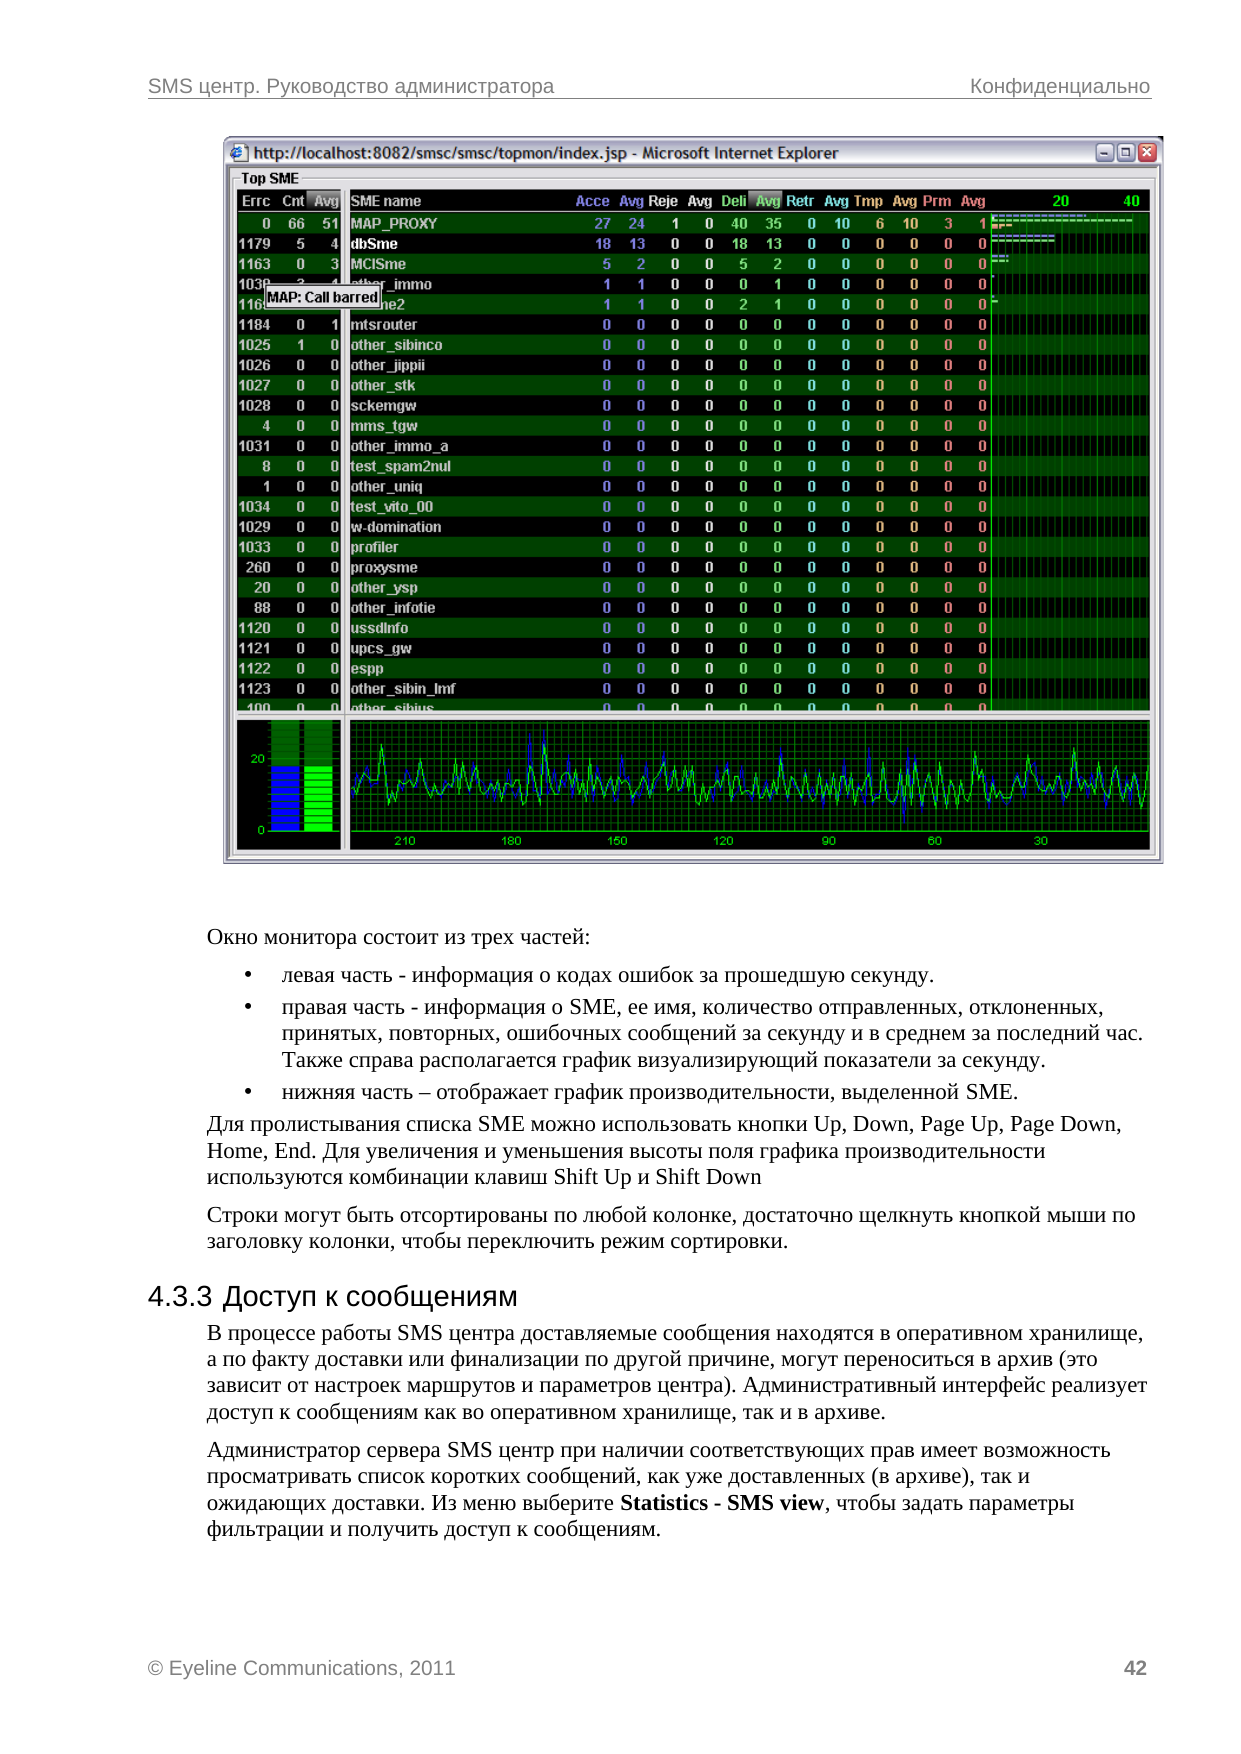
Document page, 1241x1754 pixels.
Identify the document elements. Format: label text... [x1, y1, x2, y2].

list левая часть - информация о кодах ошибок за прошедшую секунду. [244, 961, 1152, 987]
list нижняя часть – отображает график производительности, выделенной SME. [244, 1078, 1152, 1104]
text В процессе работы SMS центра доставляемые сообщения находятся в оперативном хранилище, а по факту доставки или финализации по другой причине, могут переноситься в архив (это зависит от настроек маршрутов и параметров центра). Административный интерфейс реализует доступ к сообщениям как во оперативном хранилище, так и в архиве. [207, 1319, 1152, 1424]
picture [223, 136, 1164, 864]
text Администратор сервера SMS центр при наличии соответствующих прав имеет возможность просматривать список коротких сообщений, как уже доставленных (в архиве), так и ожидающих доставки. Из меню выберите Statistics - SMS view, чтобы задать параметры фильтрации и получить доступ к сообщениям. [207, 1436, 1152, 1541]
list правая часть - информация о SME, ее имя, количество отправленных, отклоненных, принятых, повторных, ошибочных сообщений за секунду и в среднем за последний час. Также справа располагается график визуализирующий показатели за секунду. [244, 993, 1152, 1072]
subtitle Доступ к сообщениям [148, 1279, 1152, 1312]
text Строки могут быть отсортированы по любой колонке, достаточно щелкнуть кнопкой мыши по заголовку колонки, чтобы переключить режим сортировки. [207, 1201, 1152, 1254]
text Для пролистывания списка SME можно использовать кнопки Up, Down, Page Up, Page Down, Home, End. Для увеличения и уменьшения высоты поля графика производительности используются комбинации клавиш Shift Up и Shift Down [207, 1110, 1152, 1189]
text Окно монитора состоит из трех частей: [207, 923, 1152, 949]
